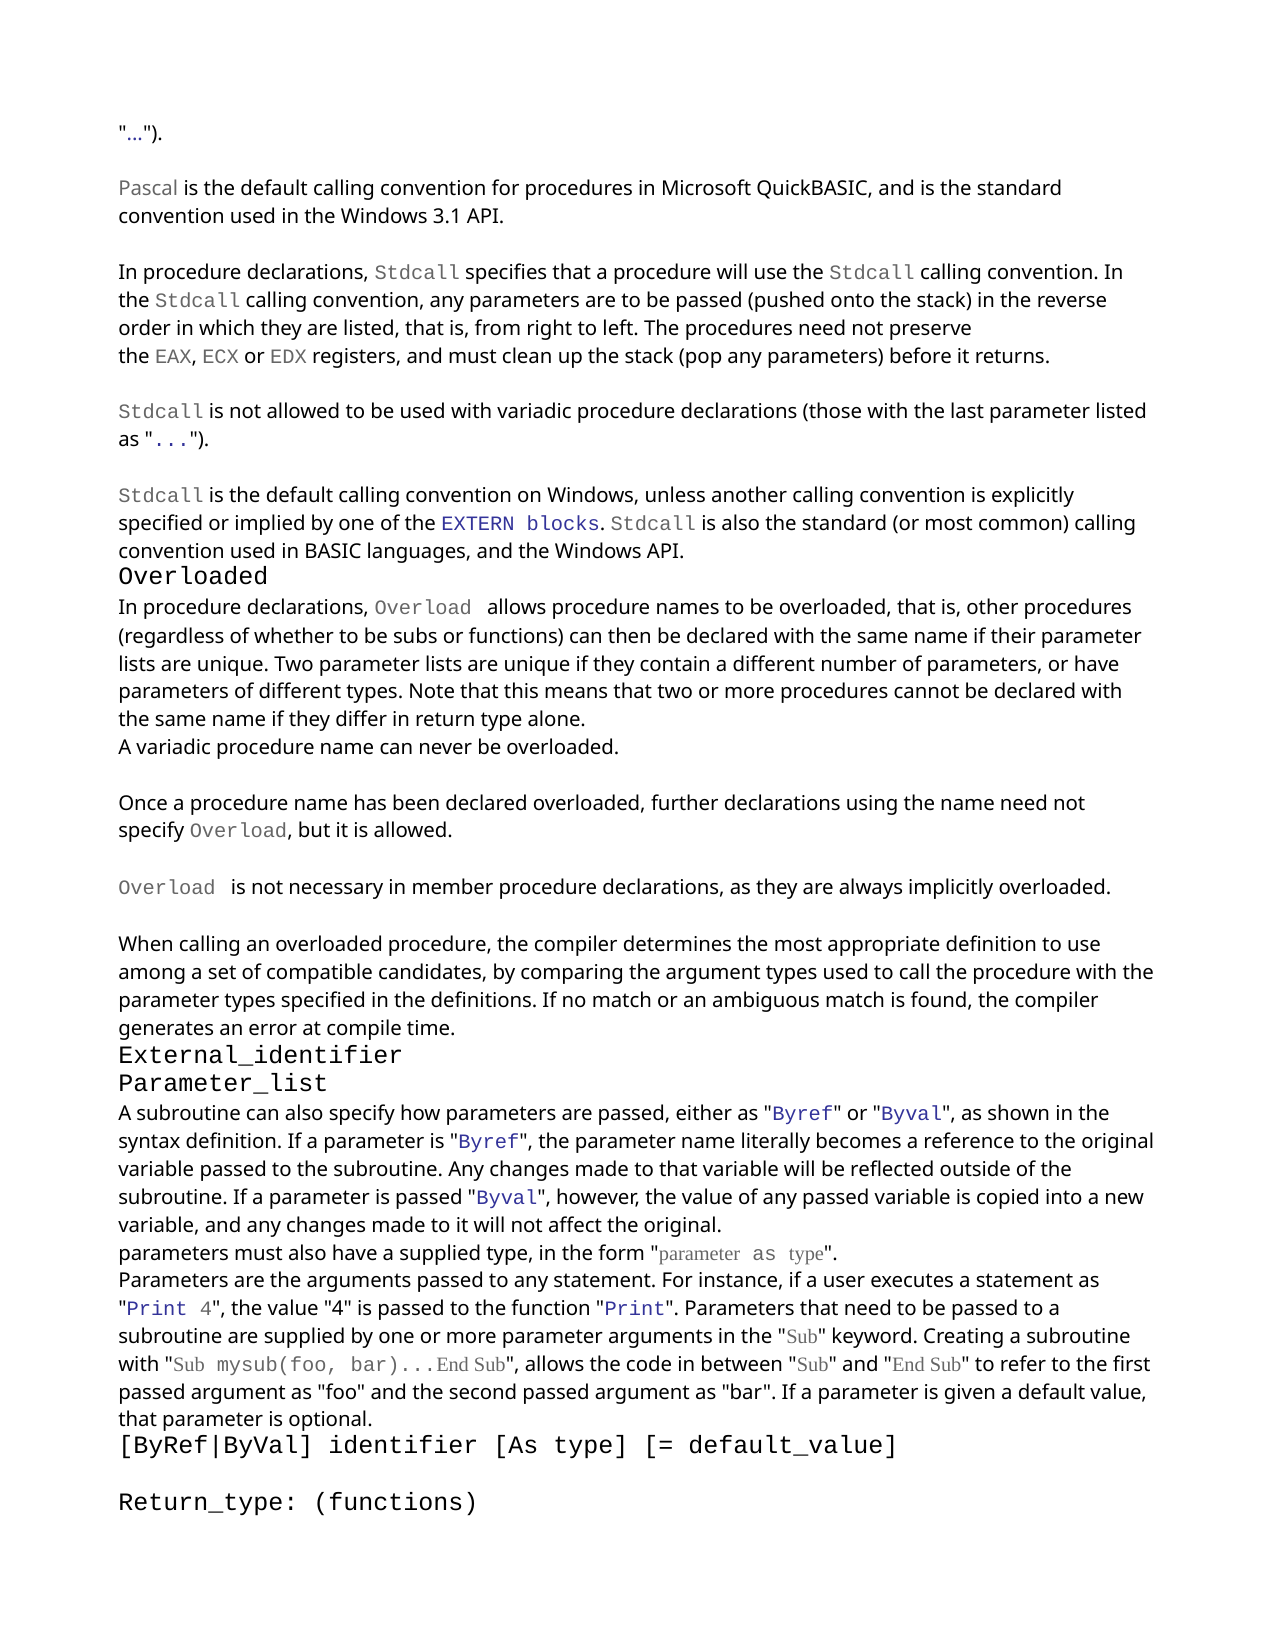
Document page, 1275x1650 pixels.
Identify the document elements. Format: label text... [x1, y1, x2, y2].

text [ByRef|ByVal] identifier [As type] [= default_value] [118, 1433, 1157, 1461]
text Return_type: (functions) [118, 1489, 1157, 1518]
text Overloaded [118, 564, 1157, 592]
text A subroutine can also specify how parameters are passed, either as "Byref" or "Byval", as shown in the syntax definition. If a parameter is "Byref", the parameter name literally becomes a reference to the original variable passed to the subroutine. Any changes made to that variable will be reflected outside of the subroutine. If a parameter is passed "Byval", however, the value of any passed variable is copied into a new variable, and any changes made to it will not affect the original. [118, 1099, 1157, 1238]
text Parameters are the arguments passed to any statement. For instance, if a user executes a statement as "Print 4", the value "4" is passed to the function "Print". Parameters that need to be passed to a subroutine are supplied by one or more parameter arguments in the "Sub" keyword. Creating a subroutine with "Sub mysub(foo, bar)...End Sub", allows the code in between "Sub" and "End Sub" to refer to the first passed argument as "foo" and the second passed argument as "bar". If a parameter is given a default value, that parameter is optional. [118, 1266, 1157, 1433]
text "..."). Pascal is the default calling convention for procedures in Microsoft QuickBASIC, and is the standard convention used in the Windows 3.1 API. [118, 118, 1157, 229]
text In procedure declarations, Stdcall specifies that a procedure will use the Stdcall calling convention. In the Stdcall calling convention, any parameters are to be passed (pushed onto the stack) in the reverse order in which they are listed, that is, from right to left. The procedures need not preserve the EAX, ECX or EDX registers, and must clean up the stack (pop any parameters) before it returns. Stdcall is not allowed to be used with variadic procedure declarations (those with the last parameter listed as "..."). Stdcall is the default calling convention on Windows, unless another calling convention is explicitly specified or implied by one of the EXTERN blocks. Stdcall is also the standard (or most common) calling convention used in BASIC languages, and the Windows API. [118, 229, 1157, 564]
text parameters must also have a supplied type, in the form "parameter as type". [118, 1238, 1157, 1266]
text Parameter_list [118, 1071, 1157, 1099]
text External_identifier [118, 1042, 1157, 1071]
text In procedure declarations, Overload allows procedure names to be overloaded, that is, other procedures (regardless of whether to be subs or functions) can then be declared with the same name if their parameter lists are unique. Two parameter lists are unique if they contain a different number of parameters, or have parameters of different types. Note that this means that two or more procedures cannot be declared with the same name if they differ in return type alone. A variadic procedure name can never be overloaded. Once a procedure name has been declared overloaded, further declarations using the name need not specify Overload, but it is allowed. Overload is not necessary in member procedure declarations, as they are always implicitly overloaded. When calling an overloaded procedure, the compiler determines the most appropriate definition to use among a set of compatible candidates, by comparing the argument types used to call the procedure with the parameter types specified in the definitions. If no match or an ambiguous match is found, the compiler generates an error at compile time. [118, 592, 1157, 1042]
